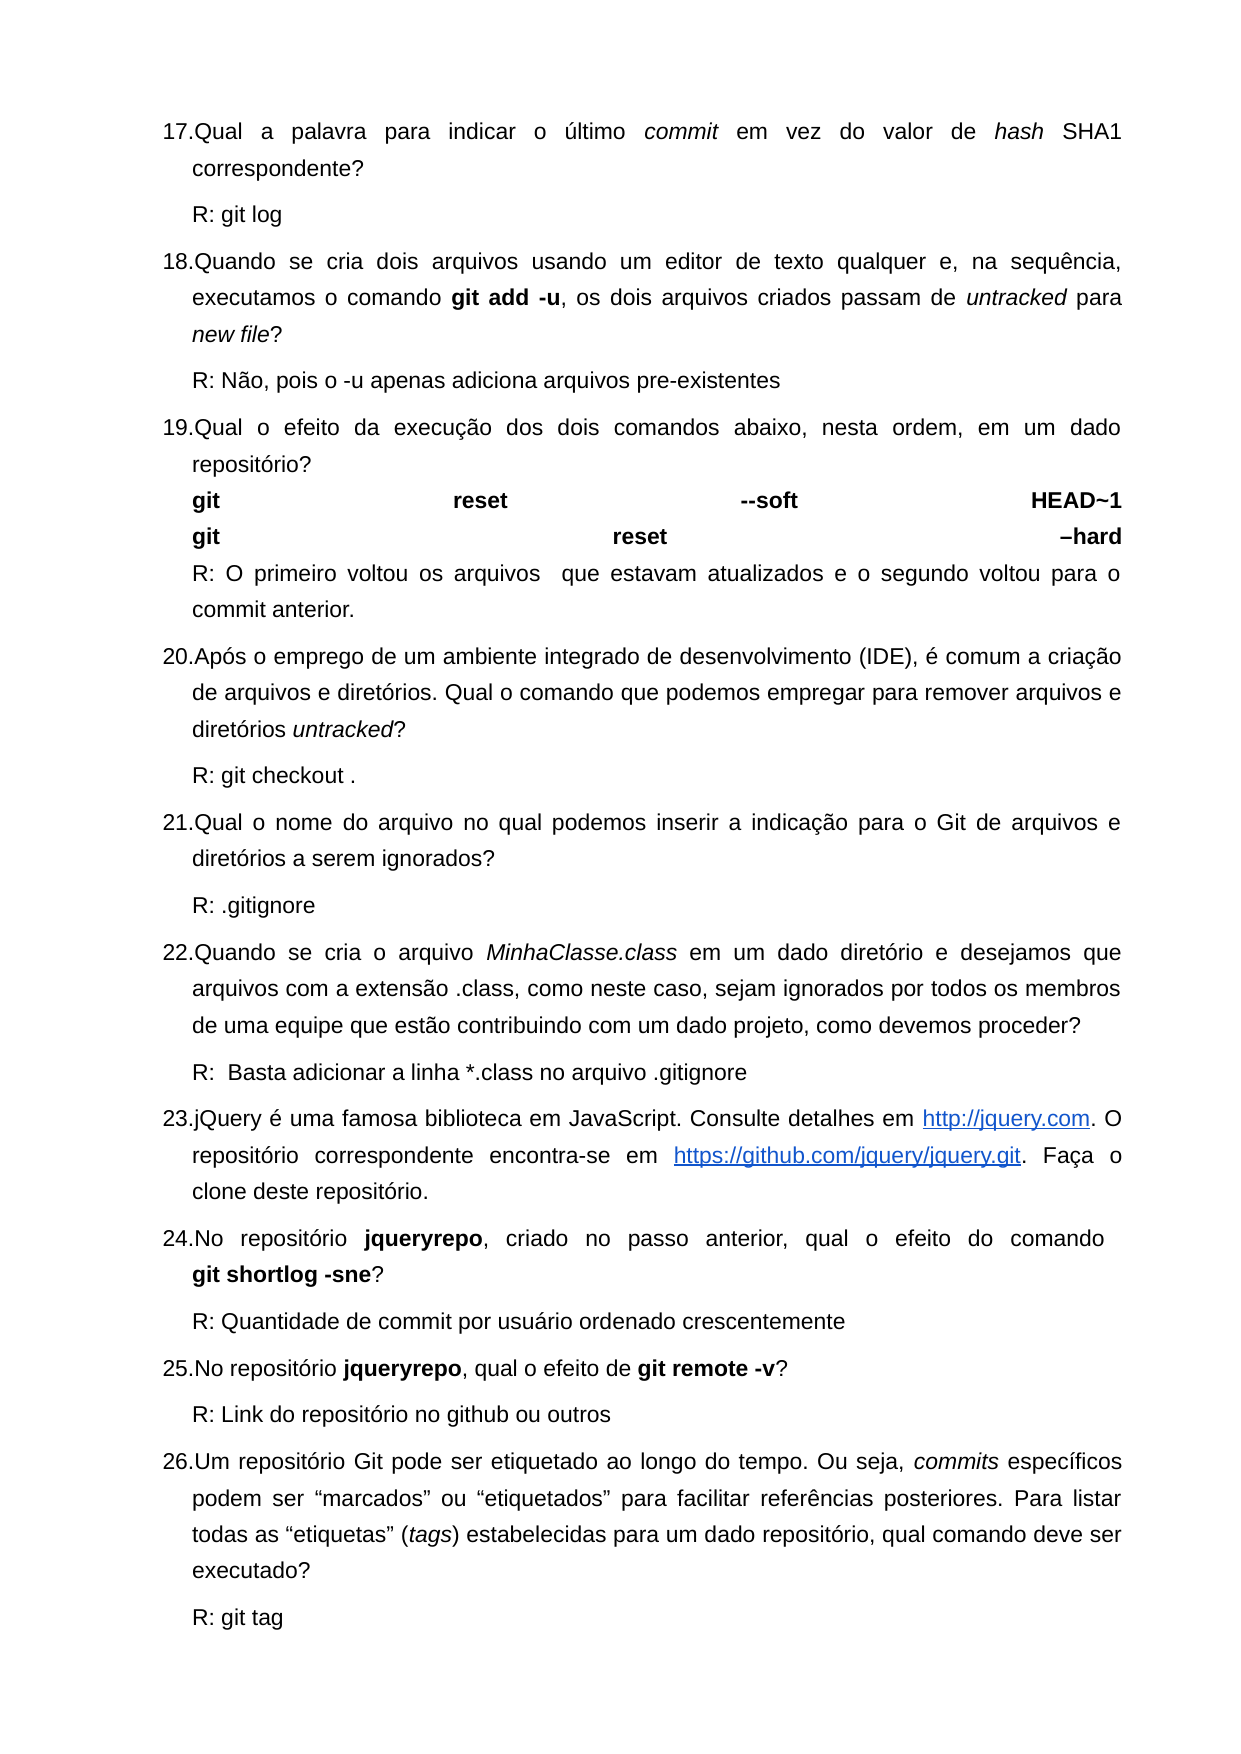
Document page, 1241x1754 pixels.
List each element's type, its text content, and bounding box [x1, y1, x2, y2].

list R: Basta adicionar a linha *.class no arquivo .gitignore [162, 1058, 1122, 1085]
list Um repositório Git pode ser etiquetado ao longo do tempo. Ou seja, commits específicos podem ser “marcados” ou “etiquetados” para facilitar referências posteriores. Para listar todas as “etiquetas” (tags) estabelecidas para um dado repositório, qual comando deve ser executado? [162, 1448, 1122, 1583]
list Quando se cria dois arquivos usando um editor de texto qualquer e, na sequência, executamos o comando git add -u, os dois arquivos criados passam de untracked para new file? [162, 248, 1122, 347]
list R: git tag [162, 1604, 1122, 1630]
list R: Não, pois o -u apenas adiciona arquivos pre-existentes [162, 367, 1122, 394]
list R: git checkout . [162, 762, 1122, 789]
list Qual o nome do arquivo no qual podemos inserir a indicação para o Git de arquivos e diretórios a serem ignorados? [162, 809, 1122, 872]
list jQuery é uma famosa biblioteca em JavaScript. Consulte detalhes em http://jquery.com. O repositório correspondente encontra-se em https://github.com/jquery/jquery.git. Faça o clone deste repositório. [162, 1105, 1122, 1204]
list R: Link do repositório no github ou outros [162, 1401, 1122, 1428]
list No repositório jqueryrepo, qual o efeito de git remote -v? [162, 1354, 1122, 1381]
list No repositório jqueryrepo, criado no passo anterior, qual o efeito do comando git shortlog -sne? [162, 1225, 1122, 1287]
list R: .gitignore [162, 892, 1122, 918]
list Quando se cria o arquivo MinhaClasse.class em um dado diretório e desejamos que arquivos com a extensão .class, como neste caso, sejam ignorados por todos os membros de uma equipe que estão contribuindo com um dado projeto, como devemos proceder? [162, 939, 1122, 1038]
list Qual o efeito da execução dos dois comandos abaixo, nesta ordem, em um dado repositório? git reset --soft HEAD~1 git reset –hard R: O primeiro voltou os arquivos que estavam atualizados e o segundo voltou para o commit anterior. [162, 414, 1122, 622]
list Qual a palavra para indicar o último commit em vez do valor de hash SHA1 correspondente? [162, 118, 1122, 181]
list R: git log [162, 201, 1122, 228]
list Após o emprego de um ambiente integrado de desenvolvimento (IDE), é comum a criação de arquivos e diretórios. Qual o comando que podemos empregar para remover arquivos e diretórios untracked? [162, 643, 1122, 742]
list R: Quantidade de commit por usuário ordenado crescentemente [162, 1308, 1122, 1334]
